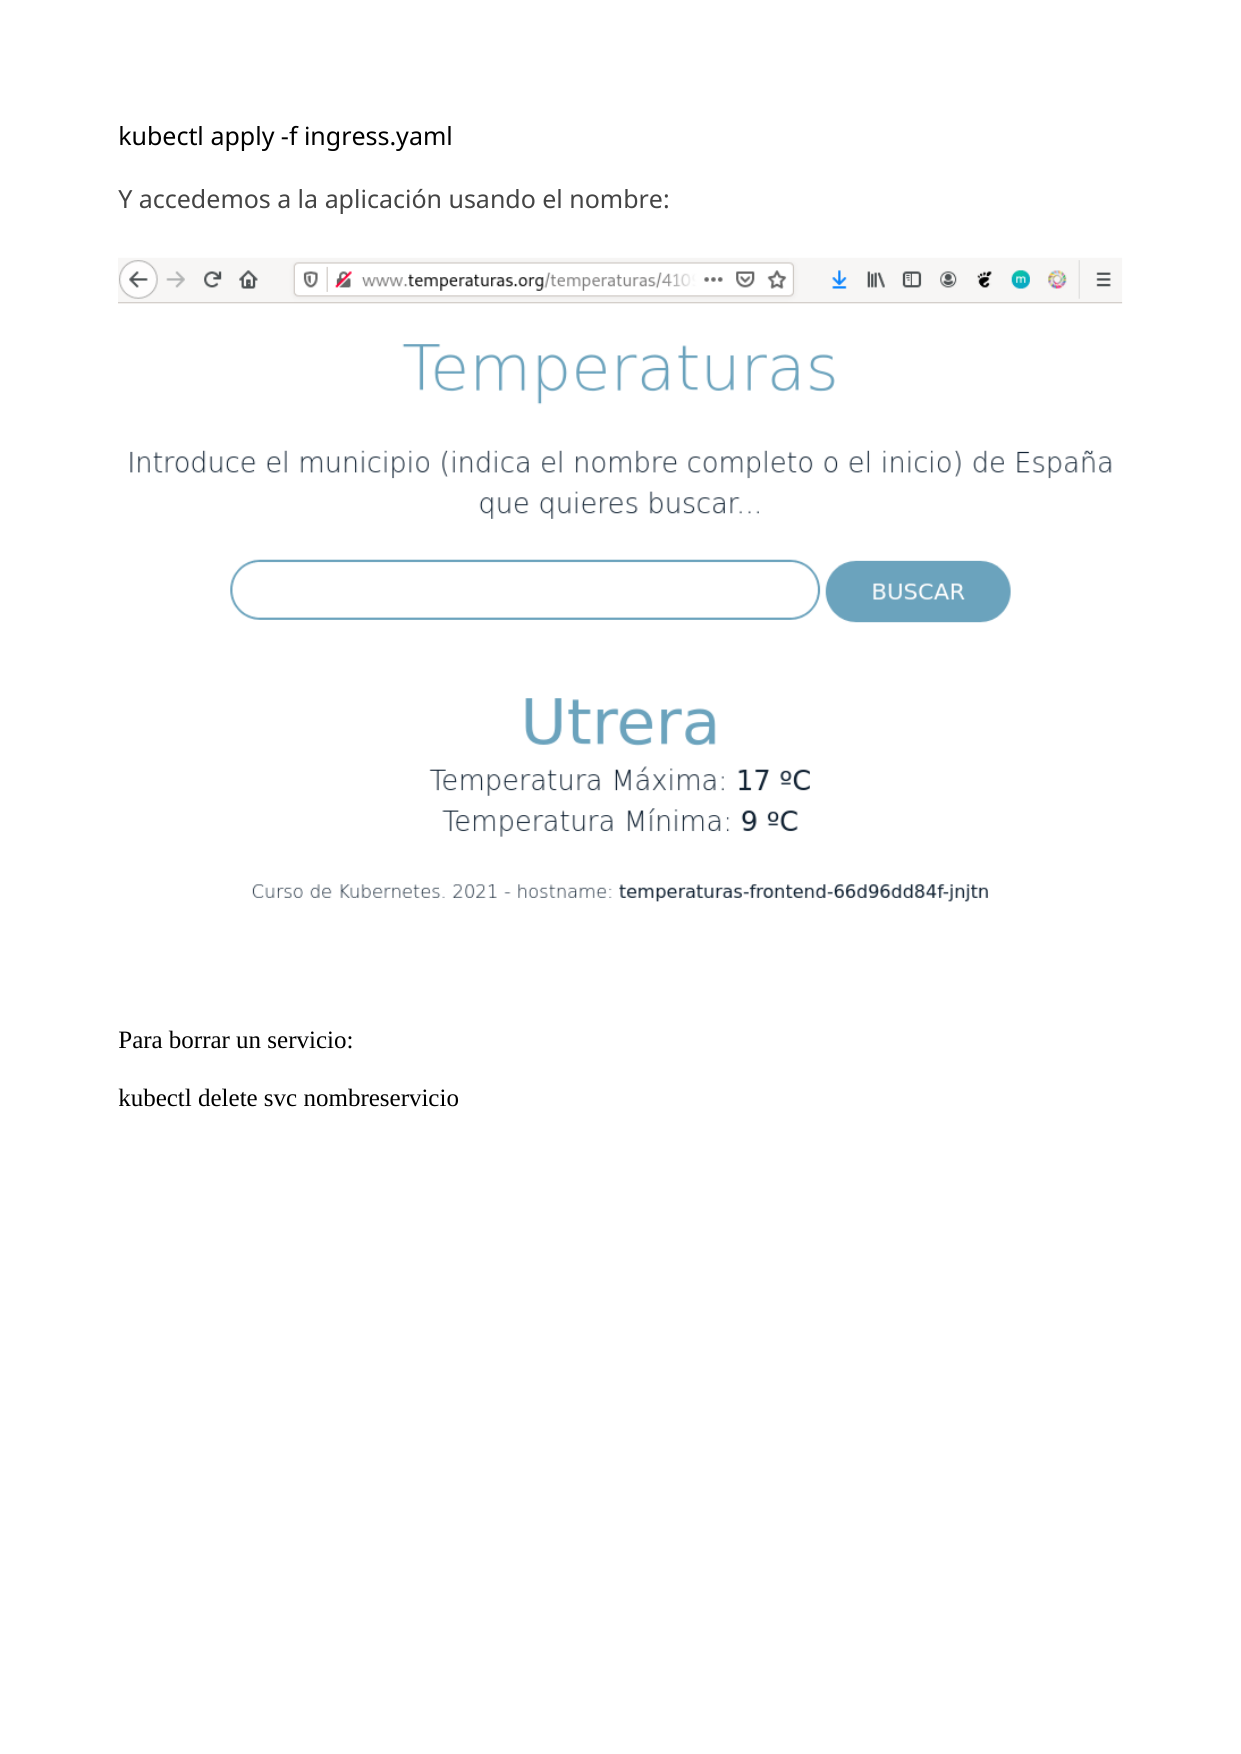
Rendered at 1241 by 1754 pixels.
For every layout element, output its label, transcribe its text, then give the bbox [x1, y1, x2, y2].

text kubectl delete svc nombreservicio [118, 1083, 1122, 1112]
picture [118, 250, 1123, 940]
text Para borrar un servicio: [118, 1025, 1122, 1054]
text kubectl apply -f ingress.yaml [118, 118, 1122, 152]
text Y accedemos a la aplicación usando el nombre: [118, 182, 1122, 216]
